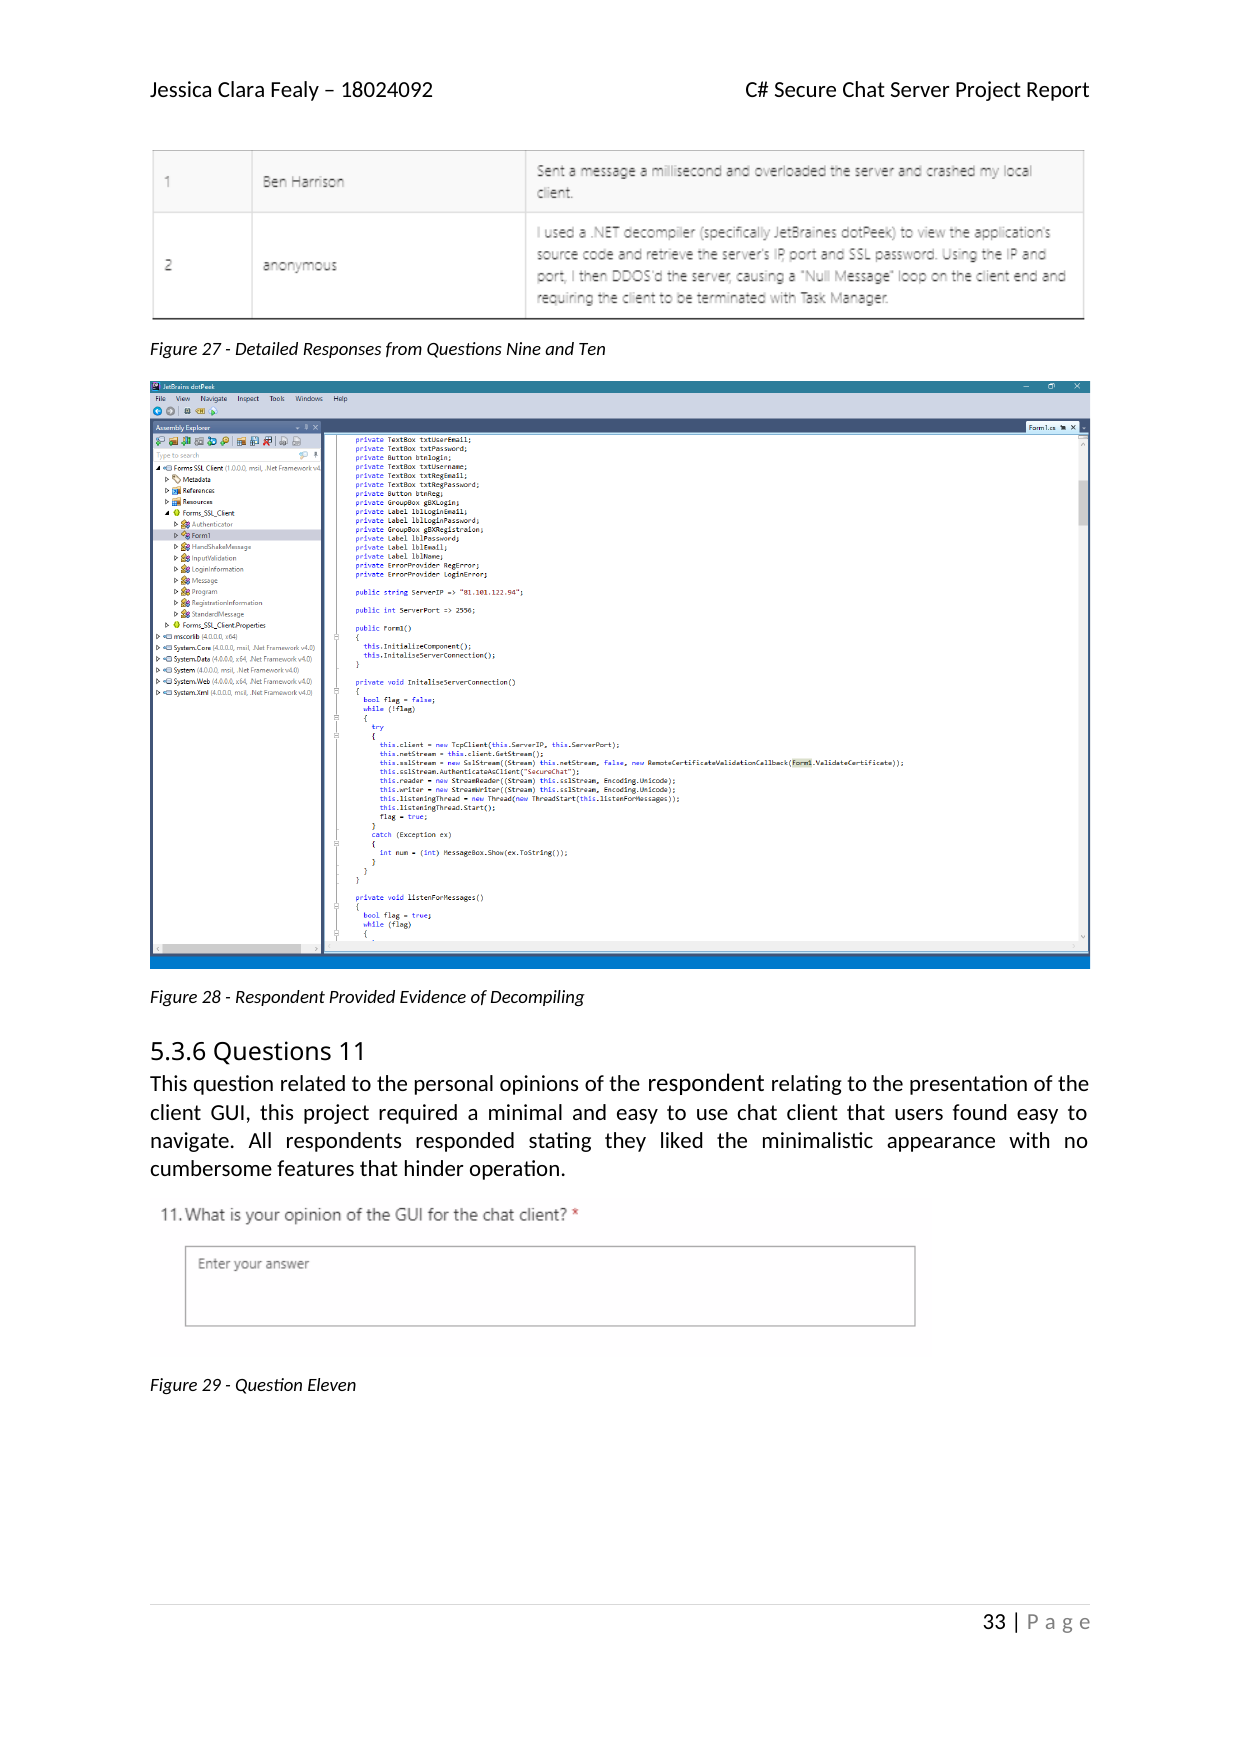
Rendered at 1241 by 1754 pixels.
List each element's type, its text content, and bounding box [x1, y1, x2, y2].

subtitle 5.3.6 Questions 11 [150, 1033, 1090, 1067]
text Figure 29 - Question Eleven [150, 1373, 1090, 1396]
text Figure 27 - Detailed Responses from Questions Nine and Ten [150, 337, 1090, 360]
text This question related to the personal opinions of the respondent relating to the presentation of the client GUI, this project required a minimal and easy to use chat client that users found easy to navigate. All respondents responded stating they liked the minimalistic appearance with no cumbersome features that hinder operation. [150, 1067, 1090, 1182]
text Figure 28 - Respondent Provided Evidence of Decompiling [150, 985, 1090, 1008]
